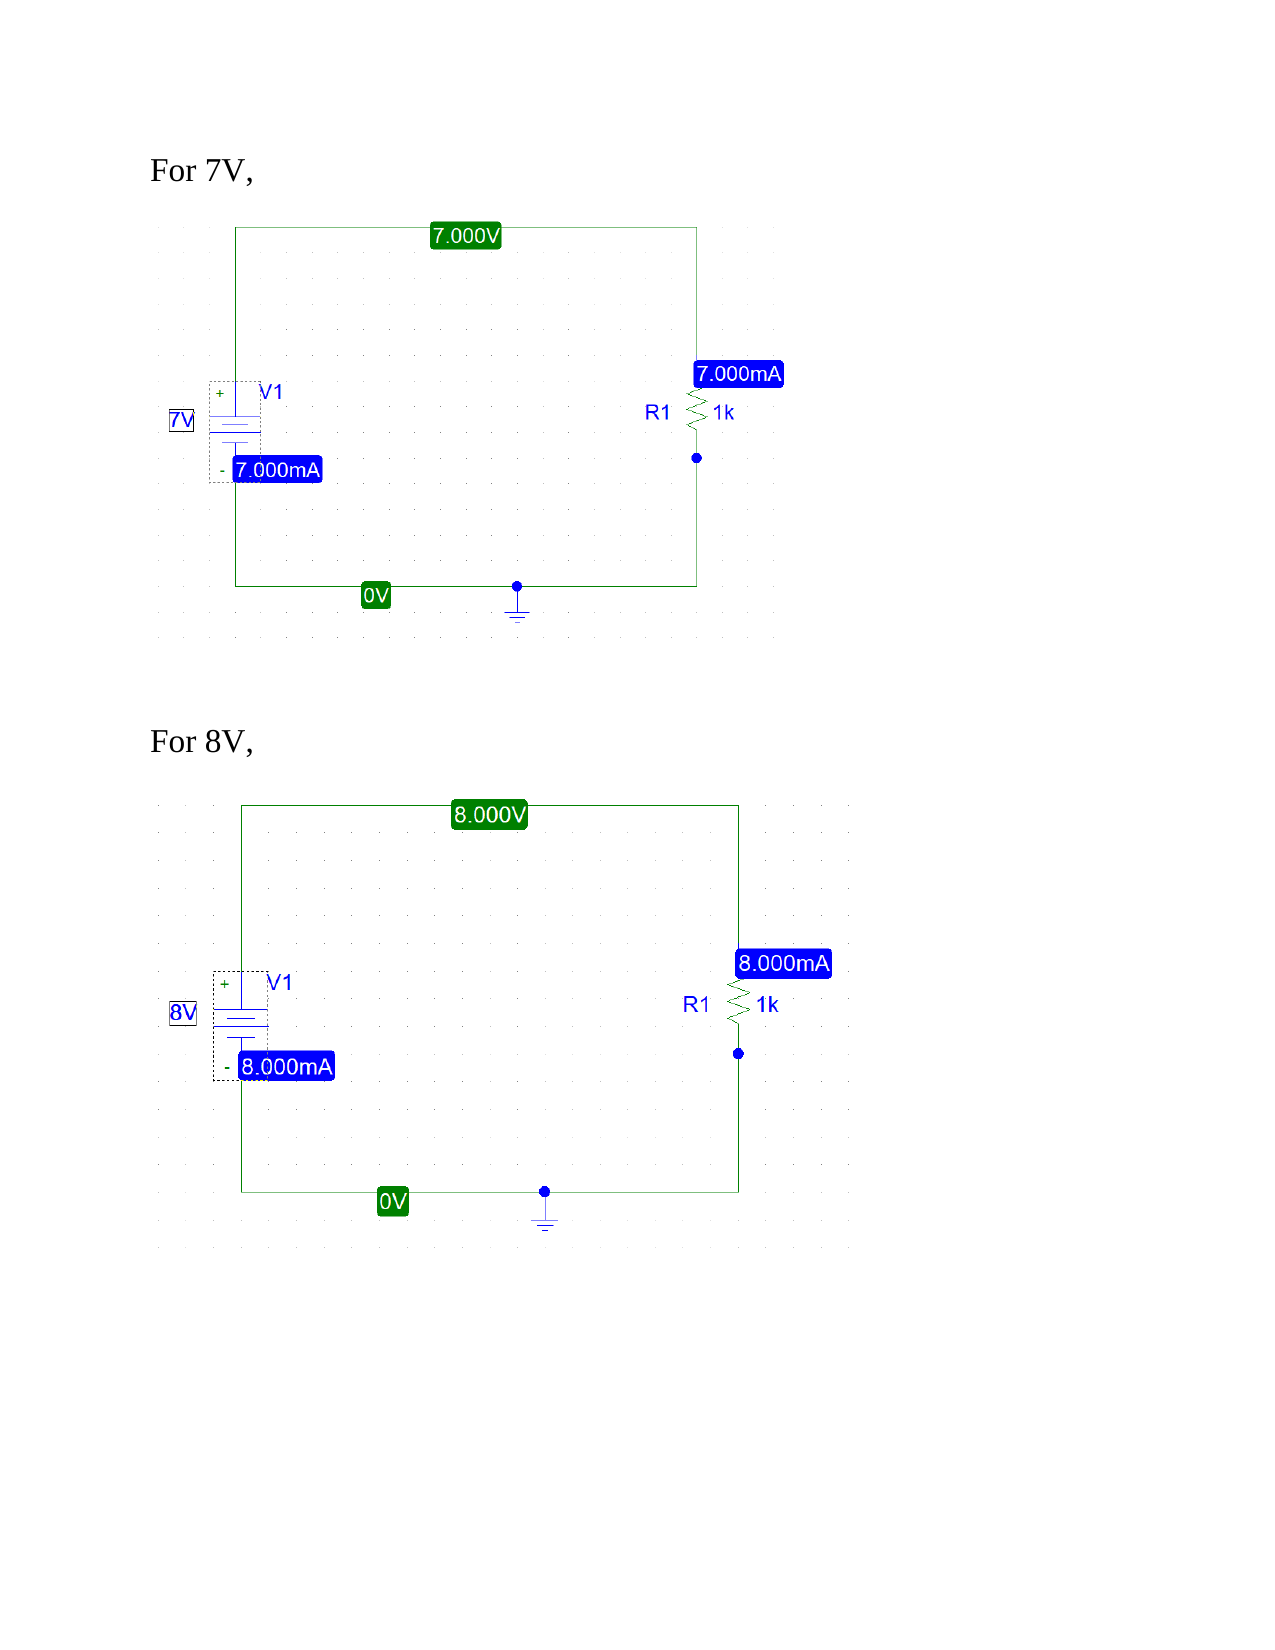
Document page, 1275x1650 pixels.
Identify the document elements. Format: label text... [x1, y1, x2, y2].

text For 7V, [150, 150, 1125, 188]
text For 8V, [150, 722, 1125, 760]
